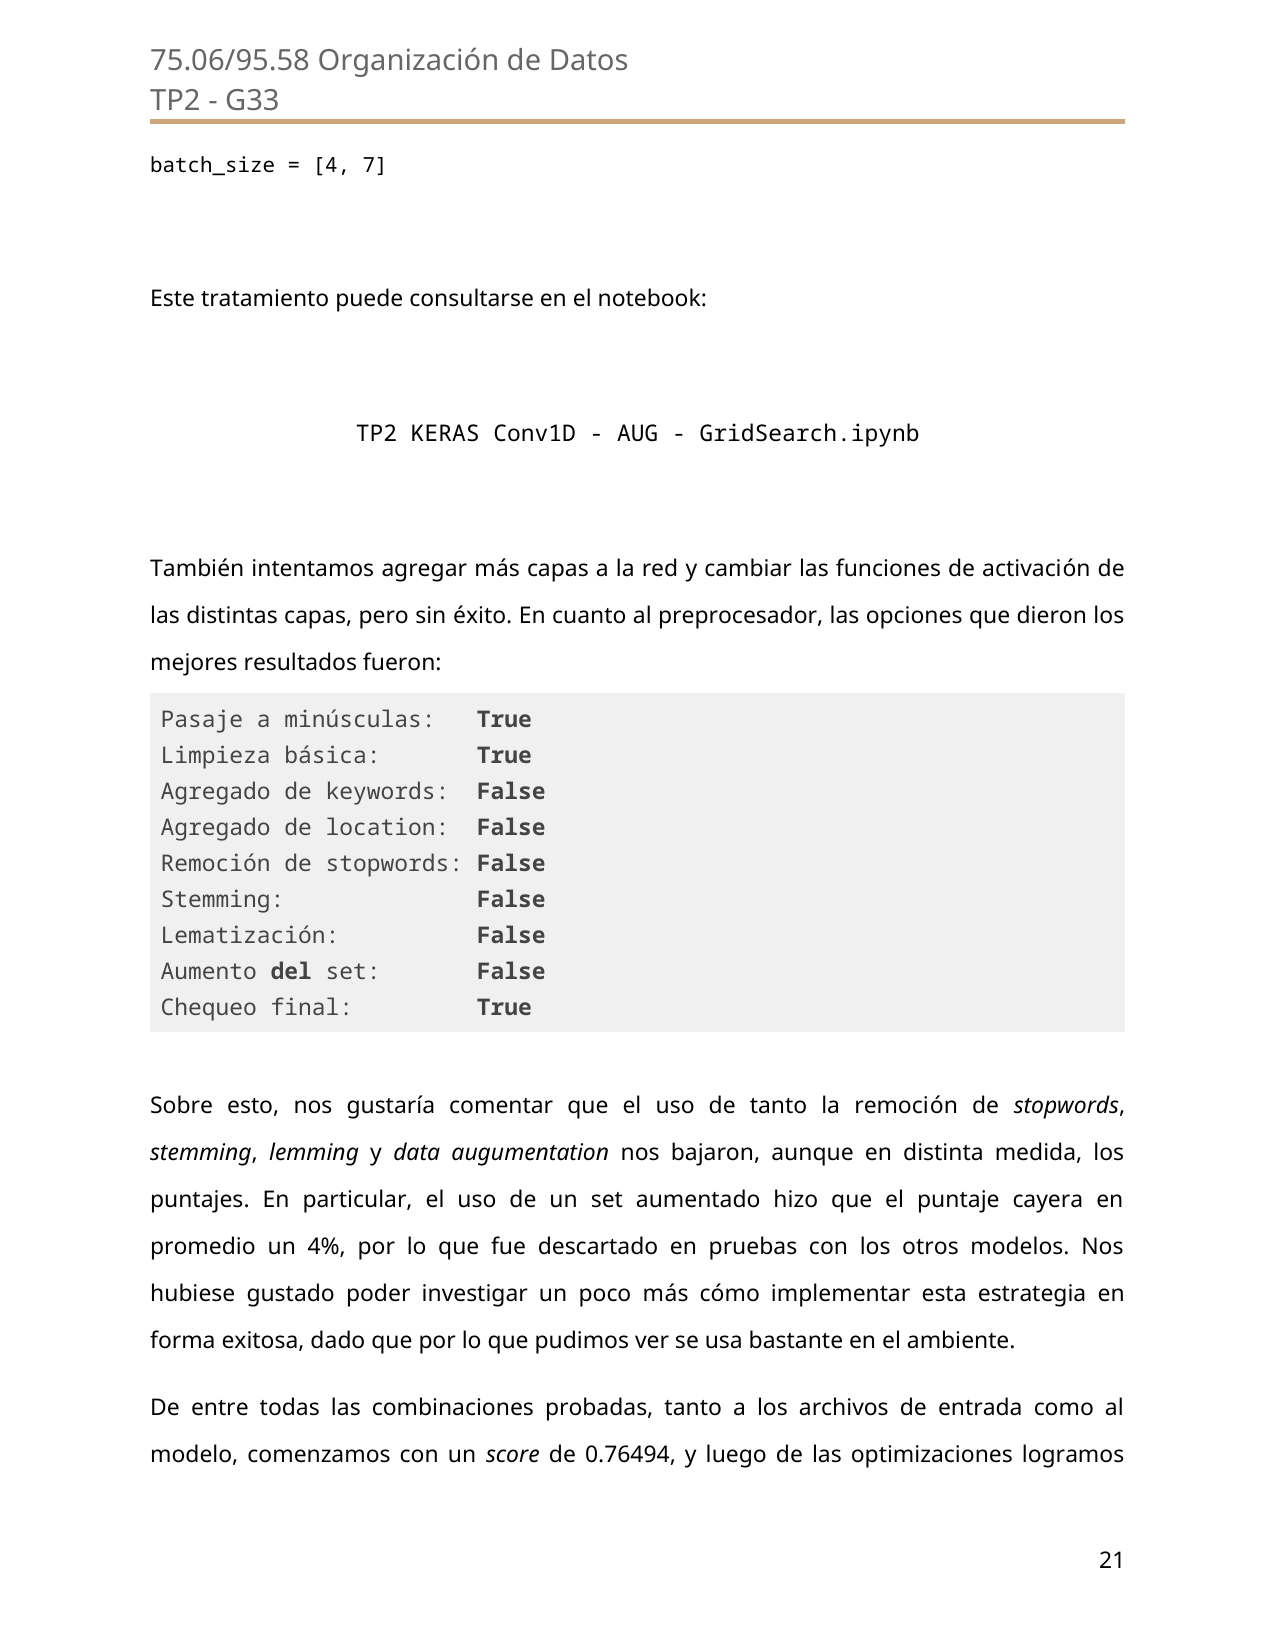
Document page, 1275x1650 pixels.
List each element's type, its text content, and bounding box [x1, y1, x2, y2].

table_header Pasaje a minúsculas: True Limpieza básica: True Agregado de keywords: False Agregado de location: False Remoción de stopwords: False Stemming: False Lematización: False Aumento del set: False Chequeo final: True [150, 693, 1125, 1032]
text batch_size = [4, 7] [150, 150, 1125, 179]
text Sobre esto, nos gustaría comentar que el uso de tanto la remoción de stopwords, stemming, lemming y data augumentation nos bajaron, aunque en distinta medida, los puntajes. En particular, el uso de un set aumentado hizo que el puntaje cayera en promedio un 4%, por lo que fue descartado en pruebas con los otros modelos. Nos hubiese gustado poder investigar un poco más cómo implementar esta estrategia en forma exitosa, dado que por lo que pudimos ver se usa bastante en el ambiente. [150, 1089, 1125, 1355]
text Este tratamiento puede consultarse en el notebook: [150, 281, 1125, 313]
text También intentamos agregar más capas a la red y cambiar las funciones de activación de las distintas capas, pero sin éxito. En cuanto al preprocesador, las opciones que dieron los mejores resultados fueron: [150, 552, 1125, 677]
picture [150, 119, 1125, 124]
text TP2 KERAS Conv1D - AUG - GridSearch.ipynb [150, 417, 1125, 448]
text De entre todas las combinaciones probadas, tanto a los archivos de entrada como al modelo, comenzamos con un score de 0.76494, y luego de las optimizaciones logramos [150, 1391, 1125, 1469]
